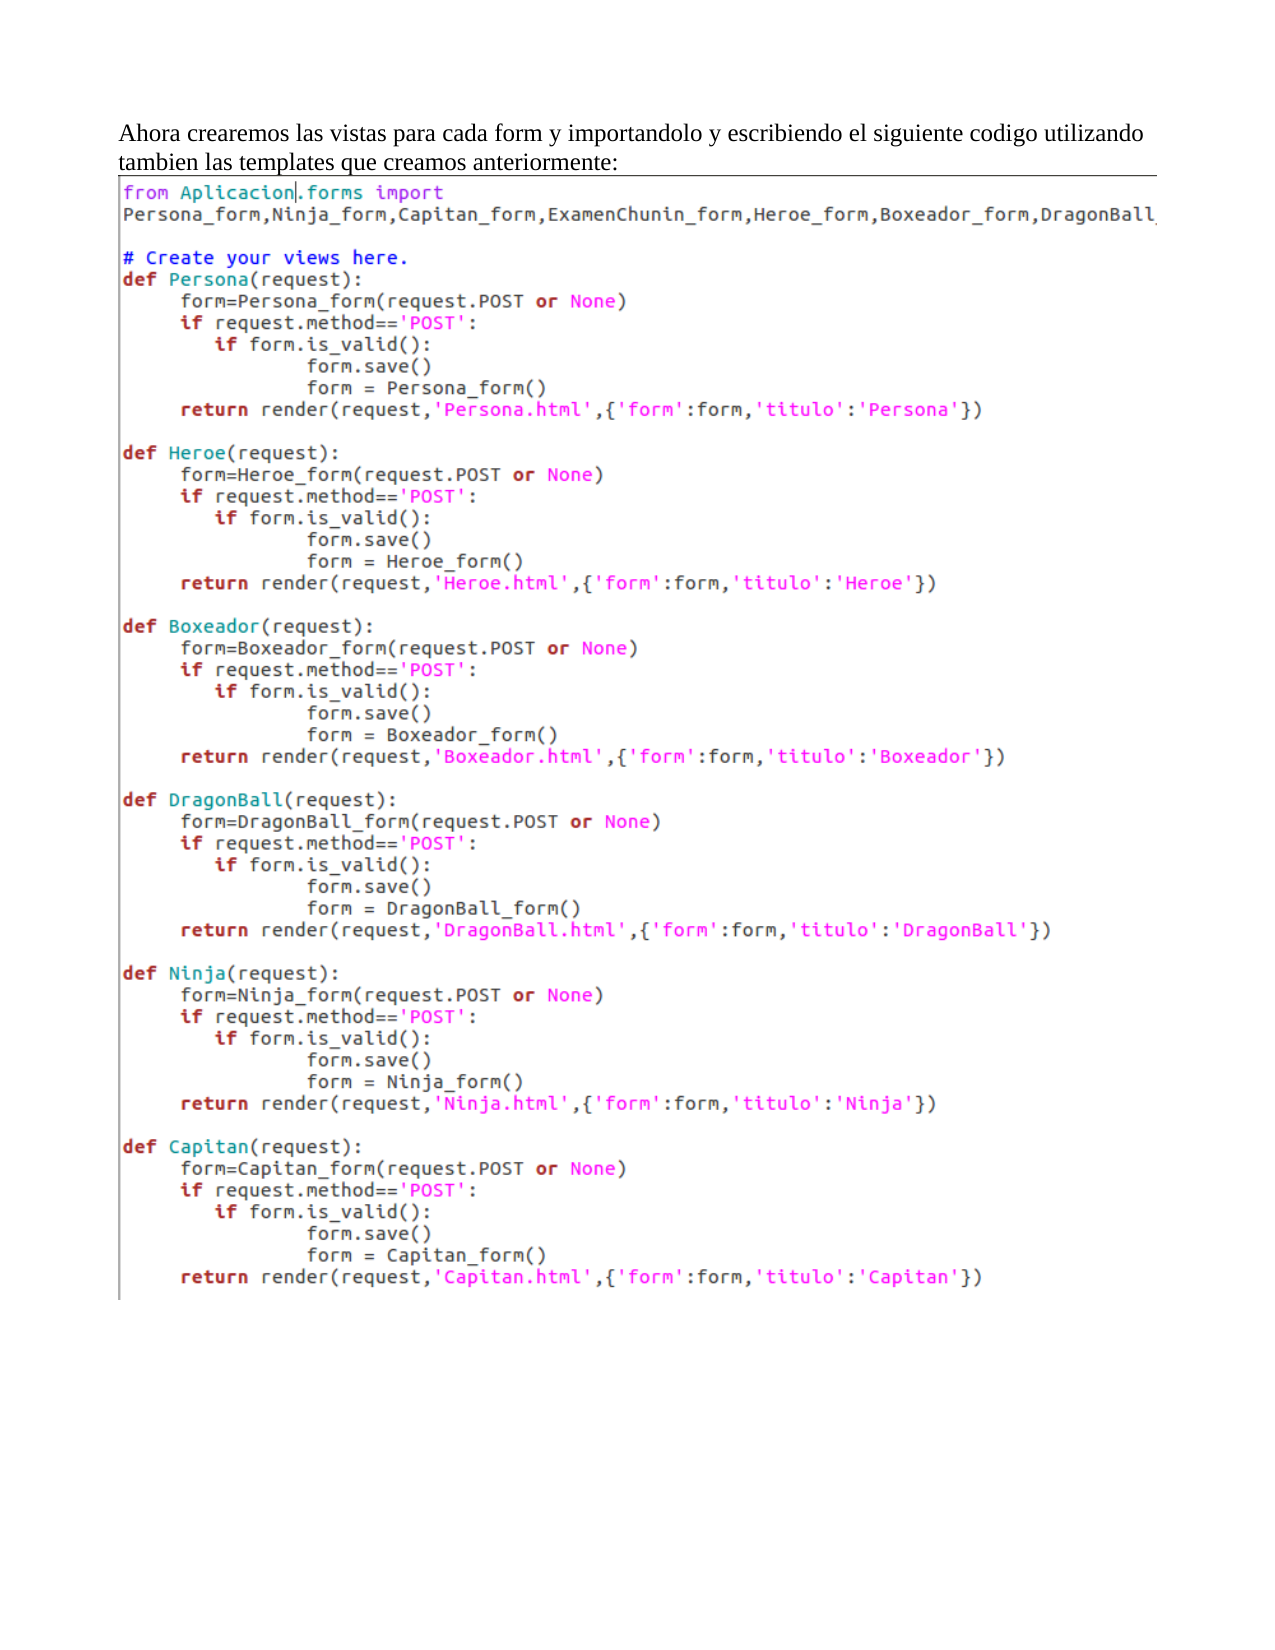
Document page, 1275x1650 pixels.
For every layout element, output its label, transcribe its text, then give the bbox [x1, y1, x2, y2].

text Ahora crearemos las vistas para cada form y importandolo y escribiendo el siguiente codigo utilizando tambien las templates que creamos anteriormente: [118, 118, 1157, 175]
picture [118, 175, 1157, 1300]
